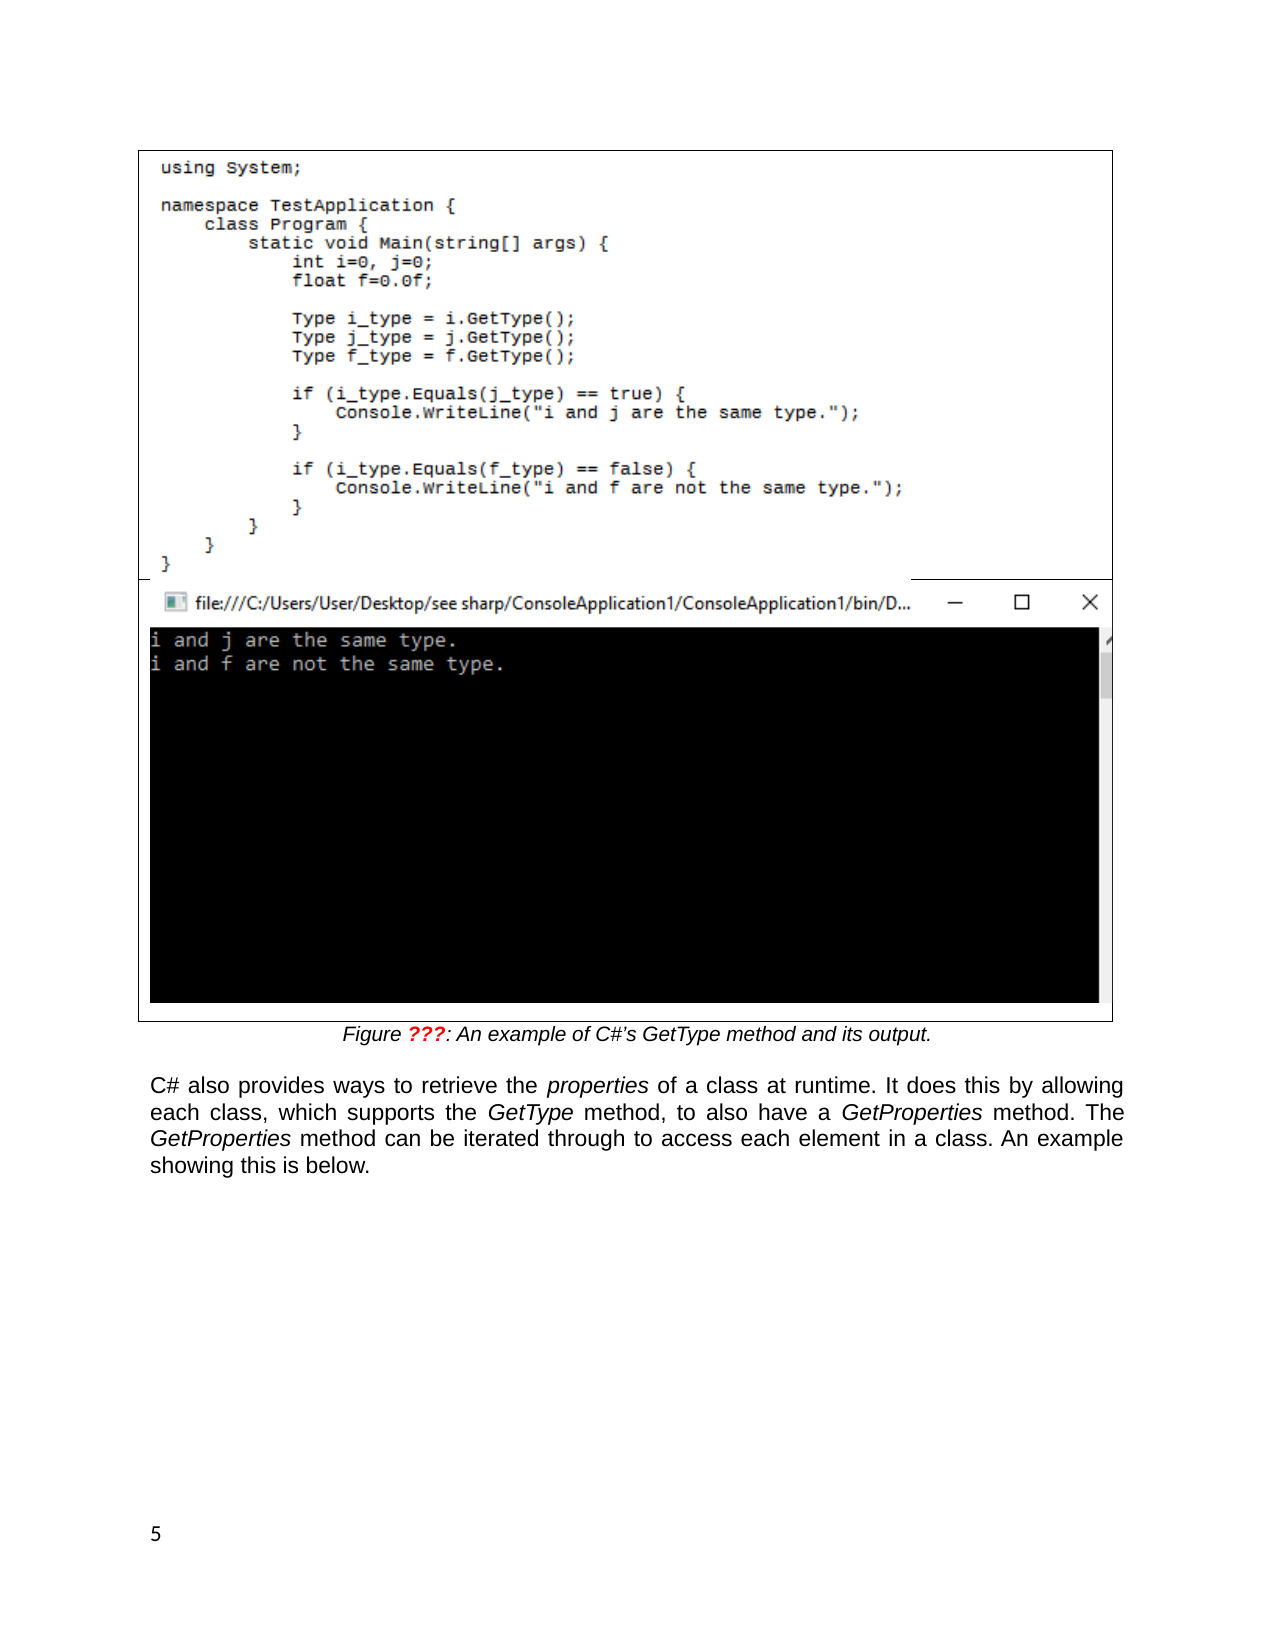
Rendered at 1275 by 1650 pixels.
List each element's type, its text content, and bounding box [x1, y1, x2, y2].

table_cell [139, 580, 1112, 1021]
text Figure ???: An example of C#’s GetType method and its output. [150, 1022, 1125, 1046]
picture [150, 151, 1113, 1003]
text C# also provides ways to retrieve the properties of a class at runtime. It does this by allowing each class, which supports the GetType method, to also have a GetProperties method. The GetProperties method can be iterated through to access each element in a class. An example showing this is below. [150, 1072, 1125, 1178]
table_header [139, 151, 150, 579]
table_header [911, 151, 1112, 579]
